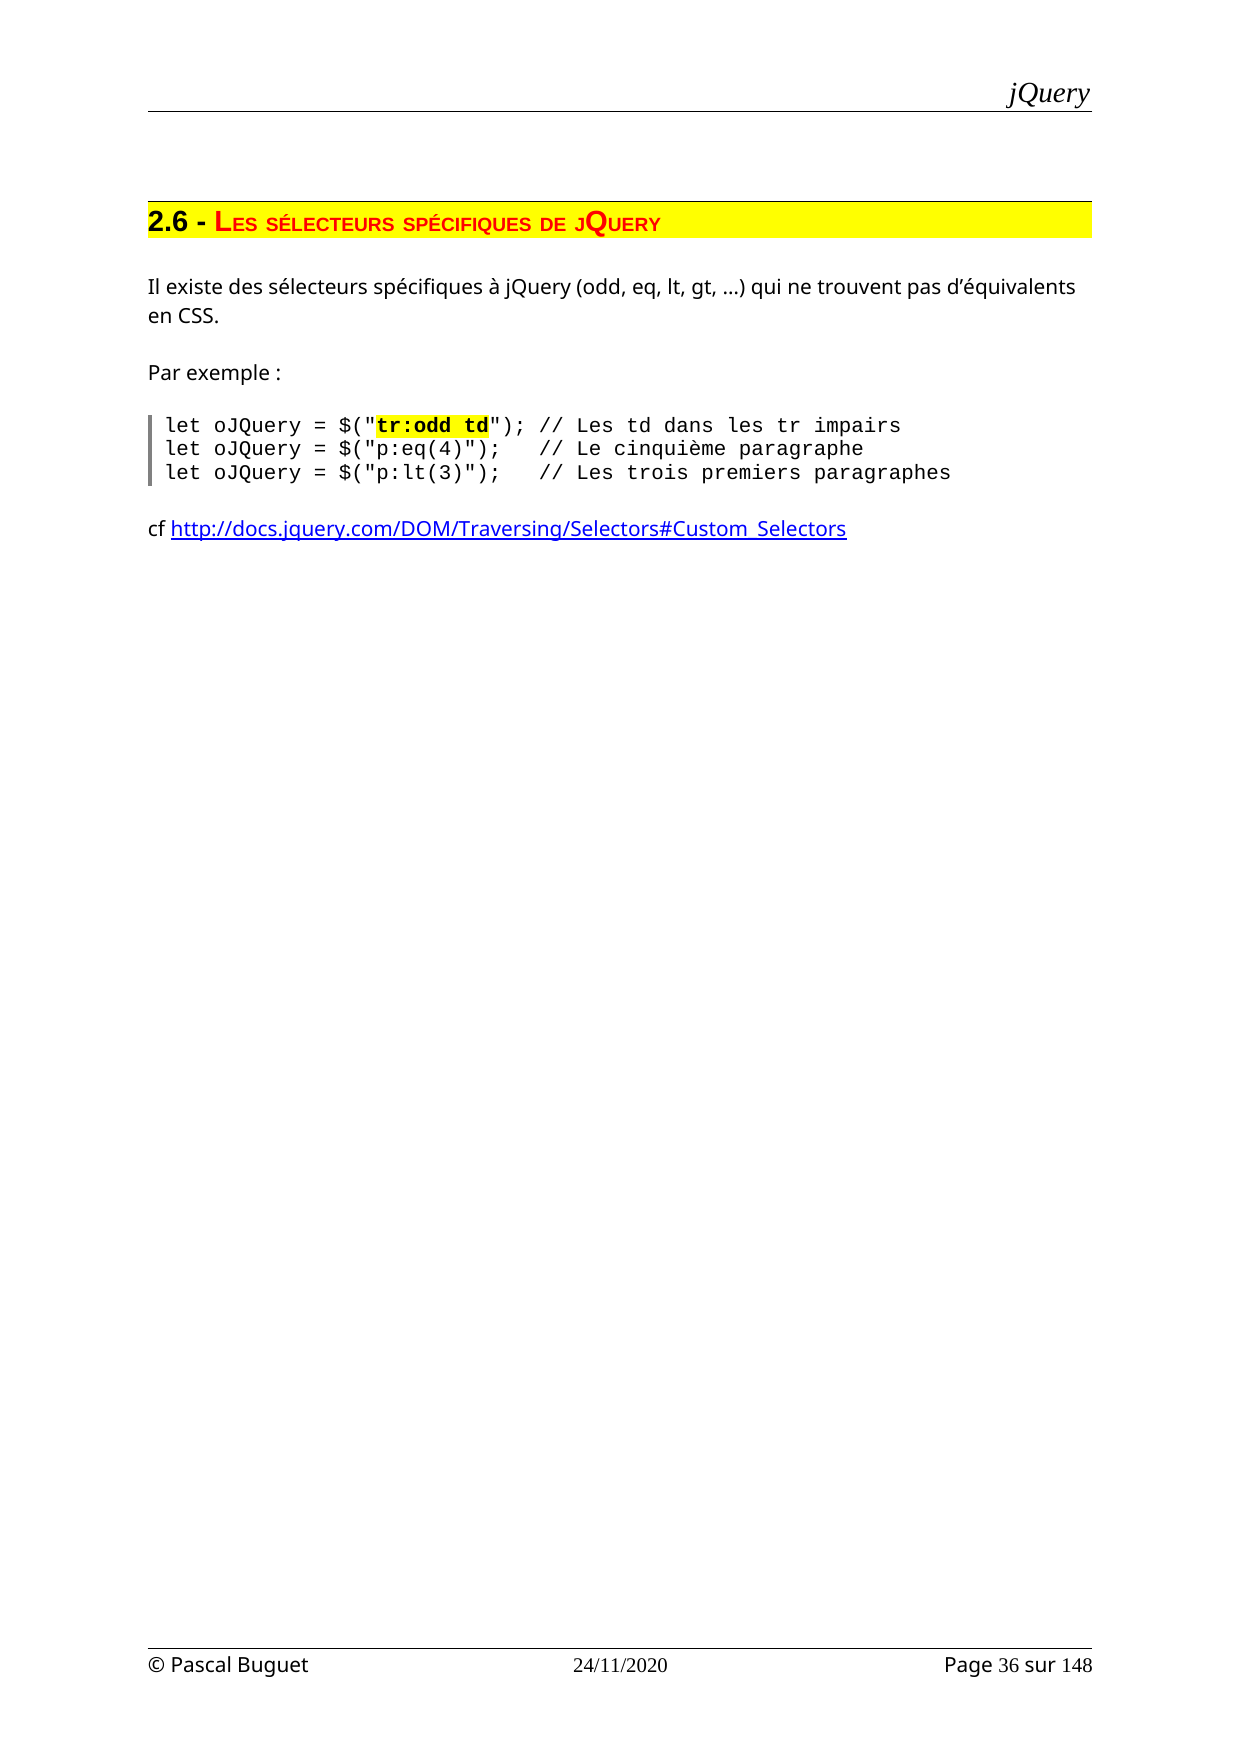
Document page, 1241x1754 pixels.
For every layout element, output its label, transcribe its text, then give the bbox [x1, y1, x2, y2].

text Il existe des sélecteurs spécifiques à jQuery (odd, eq, lt, gt, …) qui ne trouvent pas d’équivalents en CSS. [148, 272, 1092, 329]
text let oJQuery = $("tr:odd td"); // Les td dans les tr impairs [152, 415, 1092, 438]
text Par exemple : [148, 358, 1092, 386]
text cf http://docs.jquery.com/DOM/Traversing/Selectors#Custom_Selectors [148, 514, 1092, 542]
subtitle - Les sélecteurs spécifiques de jQuery [148, 202, 1092, 238]
text let oJQuery = $("p:eq(4)"); // Le cinquième paragraphe [152, 438, 1092, 462]
text let oJQuery = $("p:lt(3)"); // Les trois premiers paragraphes [152, 462, 1092, 486]
